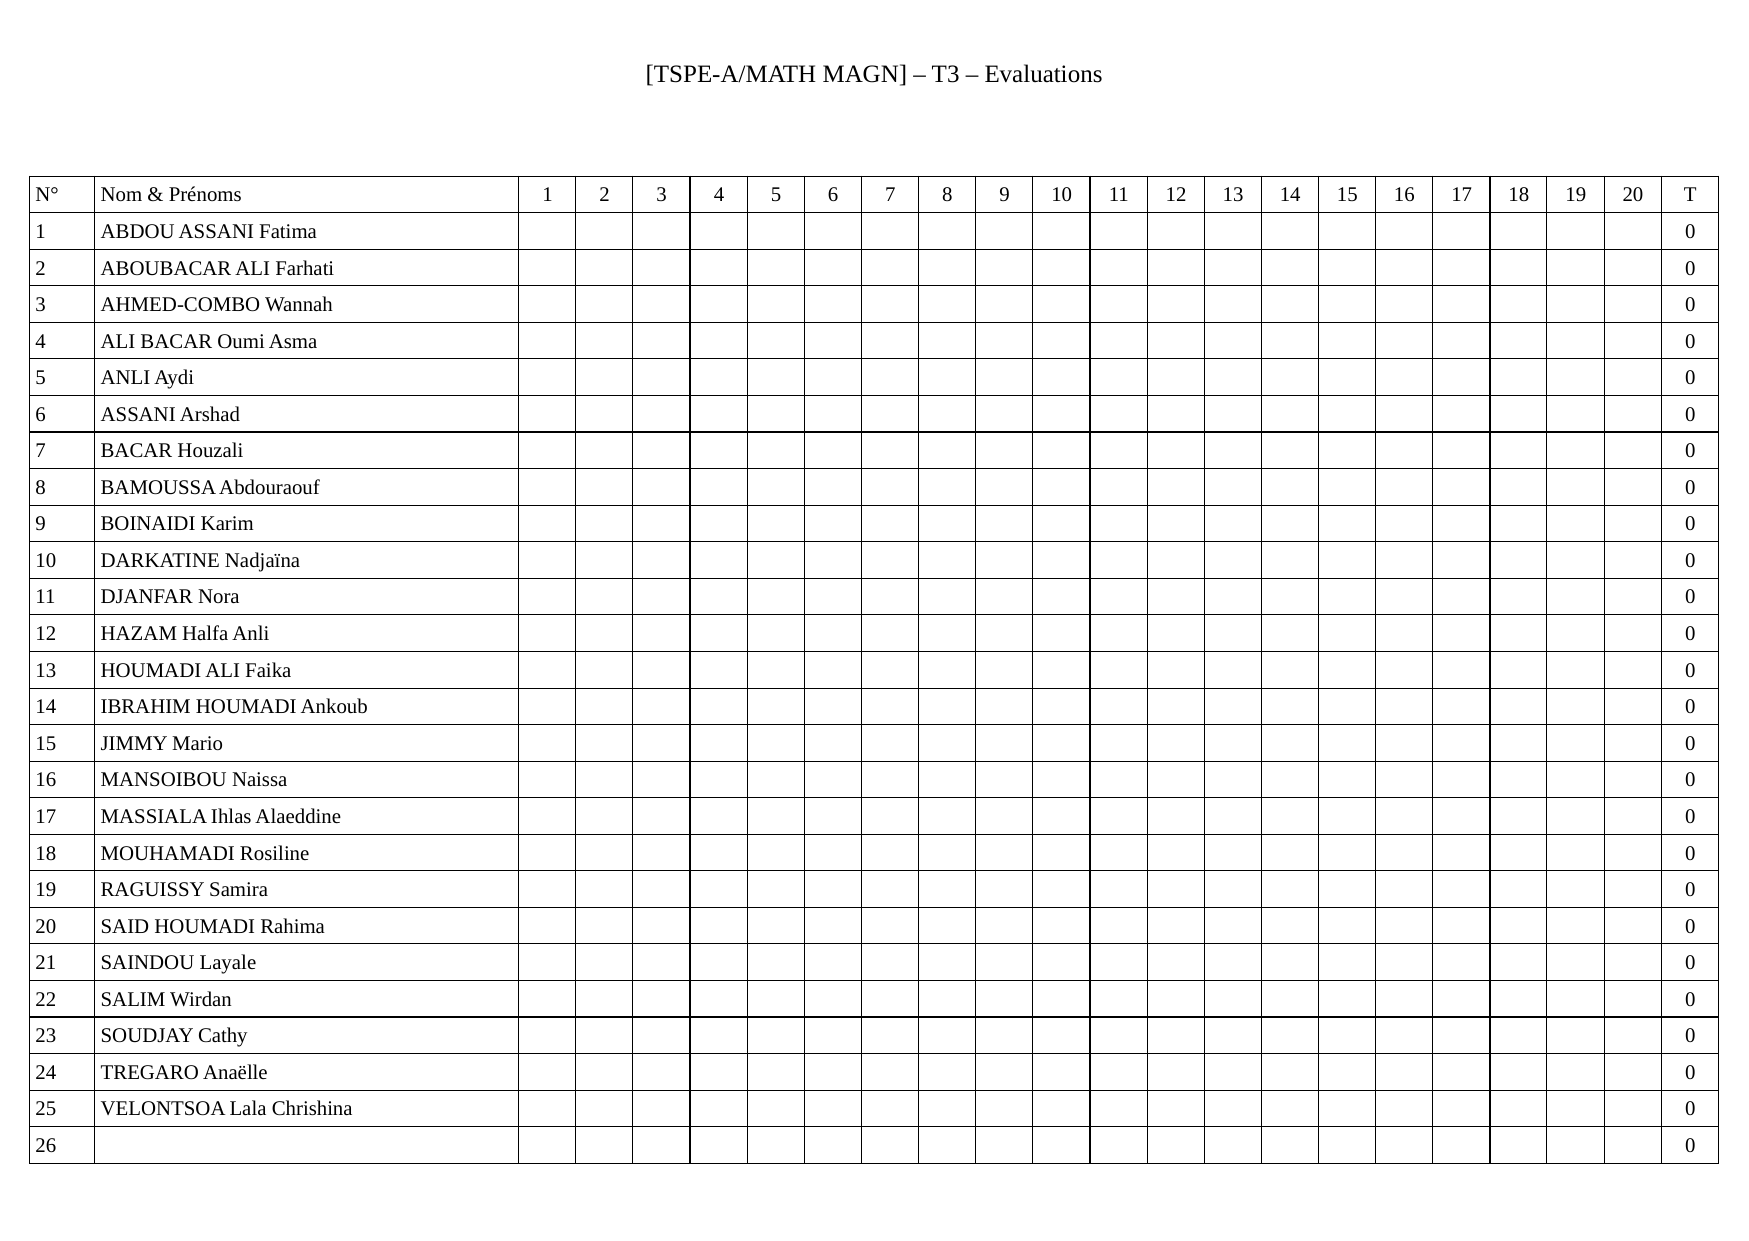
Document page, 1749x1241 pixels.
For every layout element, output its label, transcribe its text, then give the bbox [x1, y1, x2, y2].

table_header 15 [1319, 177, 1375, 212]
table_cell ABOUBACAR ALI Farhati [95, 250, 518, 285]
table_cell [1491, 981, 1546, 1016]
table_cell [691, 250, 747, 285]
table_cell SAID HOUMADI Rahima [95, 908, 518, 943]
table_cell [919, 652, 975, 687]
table_cell [1547, 725, 1604, 761]
table_cell 0 [1662, 579, 1718, 614]
table_cell [519, 542, 575, 578]
table_cell [805, 762, 861, 797]
table_cell [691, 1018, 747, 1053]
table_cell 22 [30, 981, 94, 1016]
table_cell BAMOUSSA Abdouraouf [95, 469, 518, 504]
table_cell [1376, 981, 1432, 1016]
table_cell [805, 871, 861, 907]
table_cell [1262, 944, 1318, 980]
table_cell 0 [1662, 1054, 1718, 1089]
table_cell [1205, 615, 1261, 651]
table_cell [691, 359, 747, 395]
table_cell [862, 359, 918, 395]
table_cell [1547, 908, 1604, 943]
table_cell [1091, 579, 1147, 614]
table_cell [805, 725, 861, 761]
table_header 20 [1605, 177, 1661, 212]
table_cell [862, 944, 918, 980]
table_cell [1605, 542, 1661, 578]
table_cell [633, 286, 689, 322]
table_cell [748, 908, 804, 943]
table_cell [1033, 506, 1089, 541]
table_cell [805, 213, 861, 249]
table_cell [1091, 1054, 1147, 1089]
table_cell [1491, 1018, 1546, 1053]
table_cell [691, 981, 747, 1016]
table_cell [633, 944, 689, 980]
table_cell [1148, 213, 1204, 249]
table_cell [1091, 981, 1147, 1016]
table_cell RAGUISSY Samira [95, 871, 518, 907]
table_cell [1148, 871, 1204, 907]
table_cell [805, 323, 861, 358]
table_cell IBRAHIM HOUMADI Ankoub [95, 689, 518, 724]
table_cell JIMMY Mario [95, 725, 518, 761]
table_cell [805, 944, 861, 980]
table_cell [1491, 579, 1546, 614]
table_cell [691, 542, 747, 578]
table_cell [1319, 944, 1375, 980]
table_cell [862, 506, 918, 541]
table_cell [576, 689, 632, 724]
table_cell [805, 1127, 861, 1163]
table_cell [1262, 286, 1318, 322]
table_cell [748, 871, 804, 907]
table_cell [805, 981, 861, 1016]
table_cell [805, 835, 861, 870]
table_cell [862, 396, 918, 431]
table_cell [576, 1091, 632, 1126]
table_cell 9 [30, 506, 94, 541]
table_cell 1 [30, 213, 94, 249]
table_cell [519, 1054, 575, 1089]
table_cell [576, 433, 632, 468]
table_cell [1148, 506, 1204, 541]
table_cell [1148, 689, 1204, 724]
table_cell [1547, 396, 1604, 431]
table_cell [633, 908, 689, 943]
table_cell [633, 433, 689, 468]
table_cell [1433, 652, 1489, 687]
table_cell [691, 835, 747, 870]
table_cell [1148, 433, 1204, 468]
table_cell [1547, 871, 1604, 907]
table_cell [1605, 323, 1661, 358]
table_cell [519, 908, 575, 943]
table_cell [1262, 359, 1318, 395]
table_cell [633, 1091, 689, 1126]
table_header 12 [1148, 177, 1204, 212]
table_cell SAINDOU Layale [95, 944, 518, 980]
table_cell 0 [1662, 944, 1718, 980]
table_cell [976, 944, 1032, 980]
table_cell [1547, 1054, 1604, 1089]
table_cell [1605, 652, 1661, 687]
table_cell 26 [30, 1127, 94, 1163]
table_cell 0 [1662, 835, 1718, 870]
table_cell [1491, 469, 1546, 504]
table_cell [1376, 579, 1432, 614]
table_cell [576, 323, 632, 358]
table_cell [1033, 1127, 1089, 1163]
table_cell [1091, 1091, 1147, 1126]
table_cell [576, 1054, 632, 1089]
table_cell [1547, 323, 1604, 358]
table_header 11 [1091, 177, 1147, 212]
table_cell [1433, 213, 1489, 249]
table_cell [1091, 506, 1147, 541]
table_cell [1376, 725, 1432, 761]
table_cell [1376, 213, 1432, 249]
table_cell [1491, 542, 1546, 578]
table_cell [862, 652, 918, 687]
table_cell [805, 798, 861, 834]
table_cell [748, 1091, 804, 1126]
table_cell [976, 359, 1032, 395]
table_cell [1605, 871, 1661, 907]
table_cell [1376, 396, 1432, 431]
table_cell 0 [1662, 981, 1718, 1016]
table_header 4 [691, 177, 747, 212]
table_cell [1262, 798, 1318, 834]
table_cell [1205, 725, 1261, 761]
table_cell [1262, 506, 1318, 541]
table_cell [633, 323, 689, 358]
table_cell [1433, 506, 1489, 541]
table_cell 0 [1662, 323, 1718, 358]
table_cell [691, 506, 747, 541]
table_cell [1033, 908, 1089, 943]
table_cell [976, 1091, 1032, 1126]
table_cell [1319, 835, 1375, 870]
table_cell [1148, 323, 1204, 358]
table_cell [748, 798, 804, 834]
table_cell [1433, 908, 1489, 943]
table_cell [1491, 835, 1546, 870]
table_cell [976, 469, 1032, 504]
table_cell [1491, 506, 1546, 541]
table_cell [1433, 359, 1489, 395]
table_cell [1262, 1018, 1318, 1053]
table_cell [1091, 286, 1147, 322]
table_cell [1205, 1091, 1261, 1126]
table_cell [1148, 286, 1204, 322]
table_cell [748, 725, 804, 761]
table_cell [519, 871, 575, 907]
table_cell [1433, 762, 1489, 797]
table_cell TREGARO Anaëlle [95, 1054, 518, 1089]
table_cell [1148, 1054, 1204, 1089]
table_cell [805, 359, 861, 395]
table_cell [1148, 250, 1204, 285]
table_cell [1319, 871, 1375, 907]
table_cell [862, 689, 918, 724]
table_cell [1148, 798, 1204, 834]
table_cell [1205, 506, 1261, 541]
table_cell [976, 1054, 1032, 1089]
table_cell [862, 542, 918, 578]
table_cell [976, 871, 1032, 907]
table_cell [633, 469, 689, 504]
table_header 5 [748, 177, 804, 212]
table_cell [519, 213, 575, 249]
table_cell [1433, 615, 1489, 651]
table_cell [976, 798, 1032, 834]
table_cell [576, 469, 632, 504]
table_cell [1605, 1091, 1661, 1126]
table_cell [919, 396, 975, 431]
table_cell [691, 652, 747, 687]
table_cell [576, 762, 632, 797]
table_cell 13 [30, 652, 94, 687]
table_cell [748, 396, 804, 431]
table_cell [1148, 469, 1204, 504]
table_cell [1205, 981, 1261, 1016]
table_cell [862, 213, 918, 249]
table_cell [1033, 469, 1089, 504]
table_cell ABDOU ASSANI Fatima [95, 213, 518, 249]
table_cell 14 [30, 689, 94, 724]
table_cell 0 [1662, 1018, 1718, 1053]
table_cell [1491, 1127, 1546, 1163]
table_cell MASSIALA Ihlas Alaeddine [95, 798, 518, 834]
table_cell [1091, 396, 1147, 431]
table_cell [805, 433, 861, 468]
table_cell [1433, 469, 1489, 504]
table_cell [1319, 433, 1375, 468]
table_cell [1319, 615, 1375, 651]
table_cell [748, 835, 804, 870]
table_cell [1262, 579, 1318, 614]
table_cell [976, 213, 1032, 249]
table_cell [862, 1054, 918, 1089]
table_cell [1319, 286, 1375, 322]
table_cell [1205, 542, 1261, 578]
table_cell [1547, 798, 1604, 834]
table_cell SOUDJAY Cathy [95, 1018, 518, 1053]
table_cell [691, 615, 747, 651]
table_cell [1262, 835, 1318, 870]
table_cell [519, 798, 575, 834]
table_cell [919, 1091, 975, 1126]
table_cell [633, 1127, 689, 1163]
table_cell [1376, 871, 1432, 907]
table_cell [1205, 835, 1261, 870]
table_cell [691, 689, 747, 724]
table_cell [1376, 250, 1432, 285]
table_header N° [30, 177, 94, 212]
table_cell [976, 725, 1032, 761]
table_cell [691, 286, 747, 322]
table_cell 25 [30, 1091, 94, 1126]
table_cell [633, 542, 689, 578]
table_cell [1148, 1018, 1204, 1053]
table_cell [1148, 615, 1204, 651]
table_cell [1547, 762, 1604, 797]
table_cell [1547, 469, 1604, 504]
table_header 10 [1033, 177, 1089, 212]
table_cell [862, 286, 918, 322]
table_cell [1262, 652, 1318, 687]
table_cell [1262, 469, 1318, 504]
table_cell [976, 762, 1032, 797]
table_cell [1547, 981, 1604, 1016]
table_cell [576, 396, 632, 431]
table_cell [805, 542, 861, 578]
table_cell [1262, 396, 1318, 431]
table_cell [1547, 359, 1604, 395]
table_cell [1262, 689, 1318, 724]
table_cell [576, 359, 632, 395]
table_cell [1262, 615, 1318, 651]
table_cell [1319, 1091, 1375, 1126]
table_cell [748, 506, 804, 541]
table_cell [805, 506, 861, 541]
table_cell [1033, 725, 1089, 761]
table_cell [1033, 871, 1089, 907]
table_cell 0 [1662, 506, 1718, 541]
table_header 3 [633, 177, 689, 212]
table_cell [1033, 835, 1089, 870]
table_cell [1033, 286, 1089, 322]
table_cell [919, 908, 975, 943]
table_header 6 [805, 177, 861, 212]
table_cell [1319, 250, 1375, 285]
table_cell [1376, 359, 1432, 395]
table_cell [919, 835, 975, 870]
table_cell [1376, 689, 1432, 724]
table_cell 8 [30, 469, 94, 504]
table_cell [519, 615, 575, 651]
table_cell [1205, 396, 1261, 431]
table_cell [1148, 908, 1204, 943]
table_cell [1091, 250, 1147, 285]
table_cell [633, 689, 689, 724]
table_cell [1033, 689, 1089, 724]
table_cell [1547, 542, 1604, 578]
table_cell 6 [30, 396, 94, 431]
table_cell [1091, 944, 1147, 980]
table_cell 0 [1662, 908, 1718, 943]
table_cell [1033, 542, 1089, 578]
table_cell [633, 1054, 689, 1089]
table_cell 0 [1662, 359, 1718, 395]
table_cell [862, 725, 918, 761]
table_cell [1091, 323, 1147, 358]
table_cell [1091, 871, 1147, 907]
table_cell [576, 908, 632, 943]
table_cell [862, 469, 918, 504]
table_cell [1091, 1018, 1147, 1053]
table_cell 5 [30, 359, 94, 395]
table_cell VELONTSOA Lala Chrishina [95, 1091, 518, 1126]
table_cell [576, 725, 632, 761]
table_cell [1033, 615, 1089, 651]
table_header 1 [519, 177, 575, 212]
table_cell [862, 1018, 918, 1053]
table_cell [1033, 1091, 1089, 1126]
table_cell [1205, 871, 1261, 907]
table_cell [748, 762, 804, 797]
table_cell [1491, 725, 1546, 761]
table_cell [1148, 835, 1204, 870]
table_cell [1605, 213, 1661, 249]
table_cell [1148, 725, 1204, 761]
table_cell [1547, 835, 1604, 870]
table_cell [1605, 250, 1661, 285]
table_cell 0 [1662, 286, 1718, 322]
table_cell [633, 871, 689, 907]
table_cell [976, 323, 1032, 358]
table_cell [1433, 1054, 1489, 1089]
table_cell [1091, 835, 1147, 870]
table_cell [1376, 1091, 1432, 1126]
table_cell [576, 542, 632, 578]
table_cell [1262, 1054, 1318, 1089]
table_cell [976, 286, 1032, 322]
table_cell [1376, 762, 1432, 797]
table_cell 0 [1662, 1091, 1718, 1126]
table_cell [519, 835, 575, 870]
table_cell 12 [30, 615, 94, 651]
table_cell [519, 689, 575, 724]
table_header 8 [919, 177, 975, 212]
table_cell [976, 542, 1032, 578]
table_cell [862, 579, 918, 614]
table_cell [1262, 433, 1318, 468]
table_cell [1605, 579, 1661, 614]
table_cell [691, 1127, 747, 1163]
table_cell [805, 469, 861, 504]
table_cell [1091, 762, 1147, 797]
table_cell [1319, 1127, 1375, 1163]
table_header Nom & Prénoms [95, 177, 518, 212]
table_cell [633, 615, 689, 651]
table_cell DJANFAR Nora [95, 579, 518, 614]
table_cell [1605, 725, 1661, 761]
table_cell [862, 835, 918, 870]
table_cell [691, 762, 747, 797]
table_cell [576, 250, 632, 285]
table_cell [1376, 506, 1432, 541]
table_cell [1319, 725, 1375, 761]
table_cell [976, 981, 1032, 1016]
table_cell [633, 798, 689, 834]
table_cell [976, 506, 1032, 541]
table_cell [976, 433, 1032, 468]
table_cell 0 [1662, 725, 1718, 761]
table_cell [976, 396, 1032, 431]
table_cell [1033, 981, 1089, 1016]
table_cell [1205, 579, 1261, 614]
table_cell [1033, 762, 1089, 797]
table_cell [1091, 213, 1147, 249]
table_cell [576, 1018, 632, 1053]
table_cell [919, 286, 975, 322]
table_cell [919, 213, 975, 249]
table_cell 0 [1662, 469, 1718, 504]
table_cell [633, 1018, 689, 1053]
table_cell [1091, 1127, 1147, 1163]
table_cell [1091, 615, 1147, 651]
table_cell [1376, 1127, 1432, 1163]
table_cell 0 [1662, 433, 1718, 468]
table_cell 0 [1662, 689, 1718, 724]
table_cell [748, 433, 804, 468]
table_header 18 [1491, 177, 1546, 212]
table_cell [862, 433, 918, 468]
table_cell [1033, 250, 1089, 285]
table_cell 3 [30, 286, 94, 322]
table_cell [976, 250, 1032, 285]
table_cell HAZAM Halfa Anli [95, 615, 518, 651]
table_cell [576, 286, 632, 322]
table_cell [862, 981, 918, 1016]
table_cell [1205, 469, 1261, 504]
table_cell [748, 1018, 804, 1053]
table_cell [862, 762, 918, 797]
table_cell [748, 944, 804, 980]
table_cell [805, 1091, 861, 1126]
table_cell [576, 944, 632, 980]
table_cell [519, 1127, 575, 1163]
table_cell [919, 433, 975, 468]
table_cell [1376, 835, 1432, 870]
table_cell [1262, 762, 1318, 797]
table_cell [1319, 396, 1375, 431]
table_cell [1605, 689, 1661, 724]
table_cell [1262, 250, 1318, 285]
table_cell AHMED-COMBO Wannah [95, 286, 518, 322]
table_cell [1148, 359, 1204, 395]
table_cell [1605, 798, 1661, 834]
table_cell [1433, 542, 1489, 578]
table_header 14 [1262, 177, 1318, 212]
table_cell 17 [30, 798, 94, 834]
table_cell 15 [30, 725, 94, 761]
table_cell [748, 359, 804, 395]
table_cell [748, 689, 804, 724]
table_cell [976, 1018, 1032, 1053]
table_cell [1376, 433, 1432, 468]
table_cell [519, 579, 575, 614]
table_cell [919, 542, 975, 578]
table_header 2 [576, 177, 632, 212]
table_cell [576, 579, 632, 614]
table_cell [1262, 1127, 1318, 1163]
table_cell [1491, 396, 1546, 431]
table_cell [1033, 944, 1089, 980]
table_cell [1605, 908, 1661, 943]
table_cell [862, 250, 918, 285]
table_cell [1091, 689, 1147, 724]
table_cell [1491, 1091, 1546, 1126]
table_cell [919, 579, 975, 614]
table_cell [919, 871, 975, 907]
table_cell [1605, 506, 1661, 541]
table_cell [1205, 689, 1261, 724]
table_cell [1376, 323, 1432, 358]
table_cell [919, 506, 975, 541]
table_header 7 [862, 177, 918, 212]
table_cell [1547, 1018, 1604, 1053]
table_cell [919, 250, 975, 285]
table_cell [1033, 433, 1089, 468]
table_cell [633, 981, 689, 1016]
table_cell [576, 615, 632, 651]
table_cell [919, 1127, 975, 1163]
table_cell [519, 469, 575, 504]
table_cell [1376, 615, 1432, 651]
table_cell [1605, 762, 1661, 797]
table_cell [1262, 542, 1318, 578]
table_cell [1547, 286, 1604, 322]
table_cell [1262, 323, 1318, 358]
table_cell 4 [30, 323, 94, 358]
table_cell [748, 286, 804, 322]
table_cell [1033, 1054, 1089, 1089]
table_cell [919, 689, 975, 724]
table_cell [519, 286, 575, 322]
table_cell 0 [1662, 798, 1718, 834]
table_cell [1376, 1054, 1432, 1089]
table_cell [1319, 908, 1375, 943]
table_cell [1491, 762, 1546, 797]
table_cell [1605, 286, 1661, 322]
table_cell [691, 323, 747, 358]
table_cell [1319, 323, 1375, 358]
table_cell [1091, 542, 1147, 578]
table_cell [1605, 835, 1661, 870]
table_cell [519, 250, 575, 285]
table_cell [1433, 579, 1489, 614]
table_cell [576, 798, 632, 834]
table_cell [1205, 286, 1261, 322]
table_cell [519, 981, 575, 1016]
table_cell [1605, 469, 1661, 504]
table_cell [1433, 981, 1489, 1016]
table_cell [1433, 286, 1489, 322]
table_header 13 [1205, 177, 1261, 212]
table_cell ANLI Aydi [95, 359, 518, 395]
table_cell [691, 433, 747, 468]
table_cell [748, 213, 804, 249]
table_cell [1547, 433, 1604, 468]
table_cell [519, 762, 575, 797]
table_cell [1148, 542, 1204, 578]
table_cell [1148, 762, 1204, 797]
table_cell [1148, 981, 1204, 1016]
table_cell [1433, 323, 1489, 358]
table_cell [748, 981, 804, 1016]
table_cell [862, 871, 918, 907]
table_cell [1376, 1018, 1432, 1053]
table_cell [1319, 981, 1375, 1016]
table_cell [862, 908, 918, 943]
table_cell 0 [1662, 652, 1718, 687]
table_cell [1547, 689, 1604, 724]
table_cell [1433, 944, 1489, 980]
table_cell [1433, 835, 1489, 870]
table_cell [1547, 1127, 1604, 1163]
table_cell [748, 615, 804, 651]
table_cell [691, 396, 747, 431]
table_cell [1376, 542, 1432, 578]
table_cell [805, 1018, 861, 1053]
table_cell 0 [1662, 1127, 1718, 1163]
table_cell [633, 652, 689, 687]
table_cell 23 [30, 1018, 94, 1053]
table_cell [1148, 944, 1204, 980]
table_cell BOINAIDI Karim [95, 506, 518, 541]
table_cell [1491, 286, 1546, 322]
table_cell [1148, 579, 1204, 614]
table_cell 10 [30, 542, 94, 578]
table_cell [748, 469, 804, 504]
table_cell [1262, 981, 1318, 1016]
table_cell [691, 944, 747, 980]
table_cell [633, 506, 689, 541]
table_cell [1319, 213, 1375, 249]
table_cell [1376, 944, 1432, 980]
table_cell 19 [30, 871, 94, 907]
table_cell [919, 944, 975, 980]
table_cell [1433, 871, 1489, 907]
table_cell [1205, 1127, 1261, 1163]
table_cell [1033, 396, 1089, 431]
table_cell [1491, 213, 1546, 249]
table_cell [1433, 1127, 1489, 1163]
table_cell [1433, 689, 1489, 724]
table_cell 0 [1662, 396, 1718, 431]
table_cell [748, 652, 804, 687]
table_header T [1662, 177, 1718, 212]
table_cell [1376, 652, 1432, 687]
table_cell [633, 250, 689, 285]
table_cell 20 [30, 908, 94, 943]
table_cell [519, 359, 575, 395]
table_cell [748, 323, 804, 358]
table_cell [1491, 944, 1546, 980]
table_cell [519, 323, 575, 358]
table_cell [1433, 250, 1489, 285]
table_cell [1205, 250, 1261, 285]
table_cell [1433, 433, 1489, 468]
table_cell [1547, 615, 1604, 651]
table_cell [633, 359, 689, 395]
table_cell [919, 762, 975, 797]
table_cell [919, 323, 975, 358]
table_cell [748, 250, 804, 285]
table_cell [1148, 652, 1204, 687]
table_cell [1205, 1054, 1261, 1089]
table_cell [919, 359, 975, 395]
table_cell [1491, 1054, 1546, 1089]
table_cell [919, 725, 975, 761]
table_cell [1033, 579, 1089, 614]
table_cell [691, 1091, 747, 1126]
table_cell [862, 798, 918, 834]
table_cell [691, 579, 747, 614]
table_cell [1547, 944, 1604, 980]
table_cell [919, 981, 975, 1016]
table_cell MANSOIBOU Naissa [95, 762, 518, 797]
table_header 16 [1376, 177, 1432, 212]
table_cell [1433, 725, 1489, 761]
table_cell [691, 908, 747, 943]
table_cell [691, 871, 747, 907]
table_cell [805, 250, 861, 285]
table_cell [1148, 1127, 1204, 1163]
table_cell [1148, 396, 1204, 431]
table_cell [633, 762, 689, 797]
table_cell [805, 908, 861, 943]
table_cell [519, 725, 575, 761]
table_cell [519, 944, 575, 980]
table_cell 2 [30, 250, 94, 285]
table_cell [1491, 359, 1546, 395]
table_cell [576, 652, 632, 687]
table_cell [1205, 944, 1261, 980]
table_cell [1605, 1054, 1661, 1089]
table_cell [633, 725, 689, 761]
table_cell [748, 542, 804, 578]
table_cell [1547, 250, 1604, 285]
table_cell [1319, 1054, 1375, 1089]
table_header 19 [1547, 177, 1604, 212]
table_cell [1091, 469, 1147, 504]
table_cell [1091, 359, 1147, 395]
table_cell 0 [1662, 762, 1718, 797]
table_cell [633, 835, 689, 870]
table_cell [1547, 579, 1604, 614]
table_cell [1033, 323, 1089, 358]
table_cell [1033, 652, 1089, 687]
table_cell [576, 213, 632, 249]
table_cell [1205, 433, 1261, 468]
table_cell [1491, 689, 1546, 724]
table_cell [1605, 1018, 1661, 1053]
table_cell [1433, 396, 1489, 431]
table_cell [805, 579, 861, 614]
table_cell [1205, 908, 1261, 943]
table_cell [1091, 725, 1147, 761]
table_cell [1205, 323, 1261, 358]
table_cell [1262, 871, 1318, 907]
table_cell [748, 1054, 804, 1089]
table_cell [691, 725, 747, 761]
table_cell [1262, 908, 1318, 943]
table_cell [1091, 908, 1147, 943]
table_cell DARKATINE Nadjaïna [95, 542, 518, 578]
table_cell [976, 1127, 1032, 1163]
table_cell [805, 689, 861, 724]
table_cell [919, 1054, 975, 1089]
table_cell 11 [30, 579, 94, 614]
table_cell 24 [30, 1054, 94, 1089]
table_cell 0 [1662, 871, 1718, 907]
table_cell 16 [30, 762, 94, 797]
table_cell [976, 908, 1032, 943]
table_cell [919, 615, 975, 651]
table_cell [1491, 908, 1546, 943]
table_cell [1605, 615, 1661, 651]
table_cell [1319, 798, 1375, 834]
table_cell [919, 1018, 975, 1053]
table_cell [1319, 762, 1375, 797]
table_cell 7 [30, 433, 94, 468]
table_cell [1205, 652, 1261, 687]
table_cell [1205, 359, 1261, 395]
table_cell [862, 615, 918, 651]
table_cell 0 [1662, 542, 1718, 578]
table_cell [1433, 1018, 1489, 1053]
table_header 9 [976, 177, 1032, 212]
table_cell [1205, 1018, 1261, 1053]
table_cell [519, 1091, 575, 1126]
table_cell ALI BACAR Oumi Asma [95, 323, 518, 358]
table_cell HOUMADI ALI Faika [95, 652, 518, 687]
table_cell 18 [30, 835, 94, 870]
table_cell [1033, 1018, 1089, 1053]
table_cell [976, 579, 1032, 614]
table_cell [1547, 506, 1604, 541]
table_cell MOUHAMADI Rosiline [95, 835, 518, 870]
table_cell [1491, 323, 1546, 358]
table_cell [519, 396, 575, 431]
table_cell [95, 1127, 518, 1163]
table_cell [1205, 213, 1261, 249]
table_cell [919, 798, 975, 834]
table_cell [1376, 286, 1432, 322]
table_cell [1091, 798, 1147, 834]
table_cell [1376, 908, 1432, 943]
table_cell [1376, 798, 1432, 834]
table_cell [1547, 1091, 1604, 1126]
table_cell [519, 1018, 575, 1053]
table_cell 21 [30, 944, 94, 980]
table_cell [1262, 725, 1318, 761]
table_cell [1491, 250, 1546, 285]
table_cell [976, 689, 1032, 724]
table_cell [805, 615, 861, 651]
table_cell 0 [1662, 213, 1718, 249]
table_cell [1262, 1091, 1318, 1126]
table_cell [519, 652, 575, 687]
table_cell [1491, 871, 1546, 907]
table_cell [1033, 798, 1089, 834]
table_cell [1319, 506, 1375, 541]
table_cell [748, 579, 804, 614]
table_cell [1433, 1091, 1489, 1126]
table_cell [1319, 469, 1375, 504]
table_cell 0 [1662, 250, 1718, 285]
table_cell [1148, 1091, 1204, 1126]
table_cell 0 [1662, 615, 1718, 651]
table_cell [1319, 542, 1375, 578]
table_cell [1205, 762, 1261, 797]
table_cell [519, 506, 575, 541]
table_cell [1491, 433, 1546, 468]
table_header 17 [1433, 177, 1489, 212]
table_cell [576, 835, 632, 870]
table_cell [576, 1127, 632, 1163]
table_cell [1033, 213, 1089, 249]
table_cell [691, 469, 747, 504]
table_cell [1547, 652, 1604, 687]
table_cell [862, 323, 918, 358]
table_cell [691, 213, 747, 249]
table_cell [1319, 359, 1375, 395]
table_cell [1091, 652, 1147, 687]
table_cell [1262, 213, 1318, 249]
table_cell [976, 835, 1032, 870]
table_cell [805, 1054, 861, 1089]
table_cell [576, 506, 632, 541]
table_cell [748, 1127, 804, 1163]
table_cell [805, 286, 861, 322]
table_cell [1319, 1018, 1375, 1053]
table_cell [1605, 359, 1661, 395]
table_cell [633, 579, 689, 614]
table_cell [1091, 433, 1147, 468]
table_cell ASSANI Arshad [95, 396, 518, 431]
table_cell [1433, 798, 1489, 834]
table_cell [1547, 213, 1604, 249]
table_cell [1491, 798, 1546, 834]
table_cell [1319, 689, 1375, 724]
table_cell [633, 396, 689, 431]
table_cell [1205, 798, 1261, 834]
table_cell [1376, 469, 1432, 504]
table_cell [1033, 359, 1089, 395]
table_cell [805, 396, 861, 431]
table_cell [691, 1054, 747, 1089]
table_cell [1491, 615, 1546, 651]
table_cell [1605, 944, 1661, 980]
table_cell [519, 433, 575, 468]
table_cell [576, 871, 632, 907]
table_cell [1605, 981, 1661, 1016]
table_cell [1605, 396, 1661, 431]
table_cell [1491, 652, 1546, 687]
table_cell [691, 798, 747, 834]
table_cell [1319, 579, 1375, 614]
table_cell [976, 615, 1032, 651]
table_cell [1319, 652, 1375, 687]
table_cell [1605, 1127, 1661, 1163]
table_cell [1605, 433, 1661, 468]
table_cell [862, 1127, 918, 1163]
table_cell [976, 652, 1032, 687]
table_cell [633, 213, 689, 249]
table_cell SALIM Wirdan [95, 981, 518, 1016]
table_cell BACAR Houzali [95, 433, 518, 468]
table_cell [919, 469, 975, 504]
table_cell [576, 981, 632, 1016]
table_cell [805, 652, 861, 687]
table_cell [862, 1091, 918, 1126]
